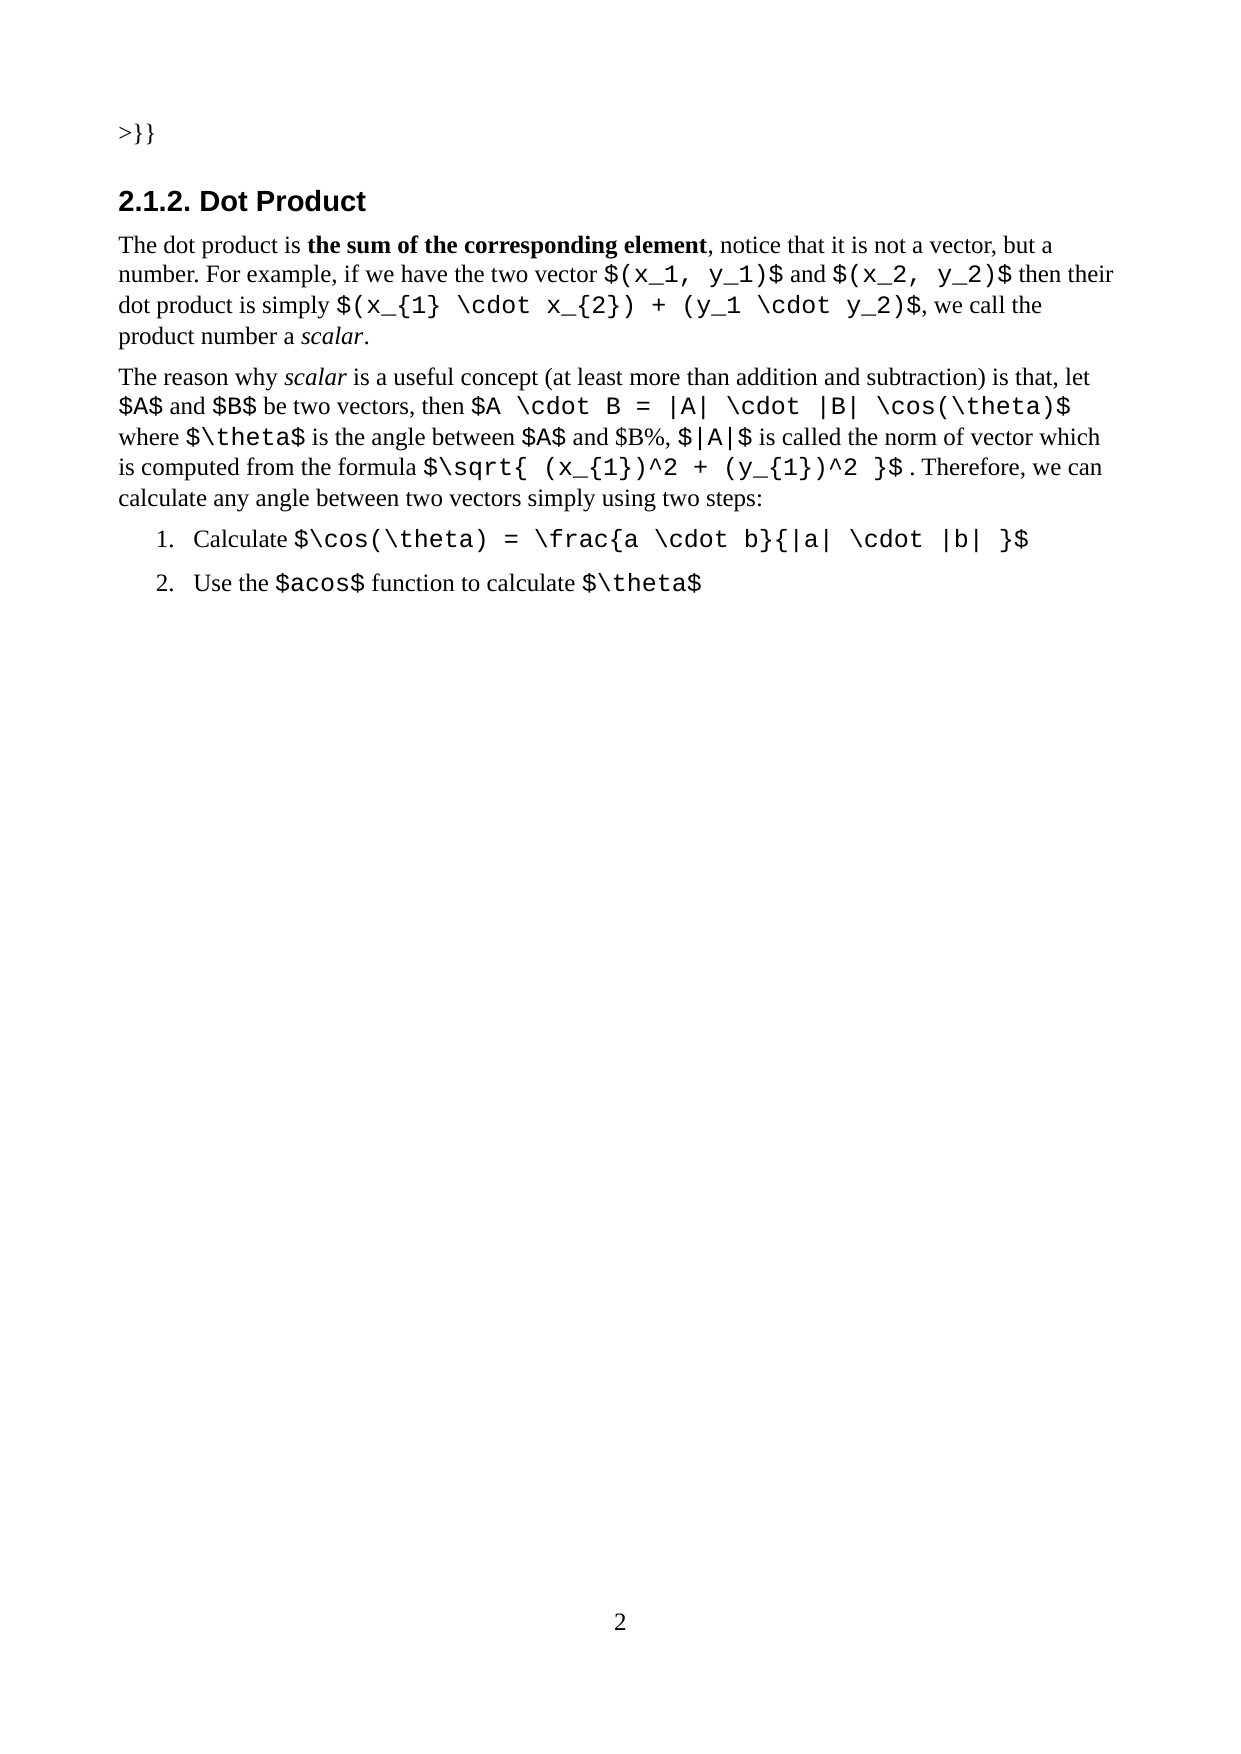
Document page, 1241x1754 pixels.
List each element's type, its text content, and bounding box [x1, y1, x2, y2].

text The reason why scalar is a useful concept (at least more than addition and subtraction) is that, let $A$ and $B$ be two vectors, then $A \cdot B = |A| \cdot |B| \cos(\theta)$ where $\theta$ is the angle between $A$ and $B%, $|A|$ is called the norm of vector which is computed from the formula $\sqrt{ (x_{1})^2 + (y_{1})^2 }$ . Therefore, we can calculate any angle between two vectors simply using two steps: [118, 362, 1122, 512]
subtitle Dot Product [118, 184, 1122, 218]
text >}} [118, 118, 1122, 147]
list Calculate $\cos(\theta) = \frac{a \cdot b}{|a| \cdot |b| }$ [156, 524, 1122, 555]
list Use the $acos$ function to calculate $\theta$ [156, 568, 1122, 599]
text The dot product is the sum of the corresponding element, notice that it is not a vector, but a number. For example, if we have the two vector $(x_1, y_1)$ and $(x_2, y_2)$ then their dot product is simply $(x_{1} \cdot x_{2}) + (y_1 \cdot y_2)$, we call the product number a scalar. [118, 230, 1122, 349]
